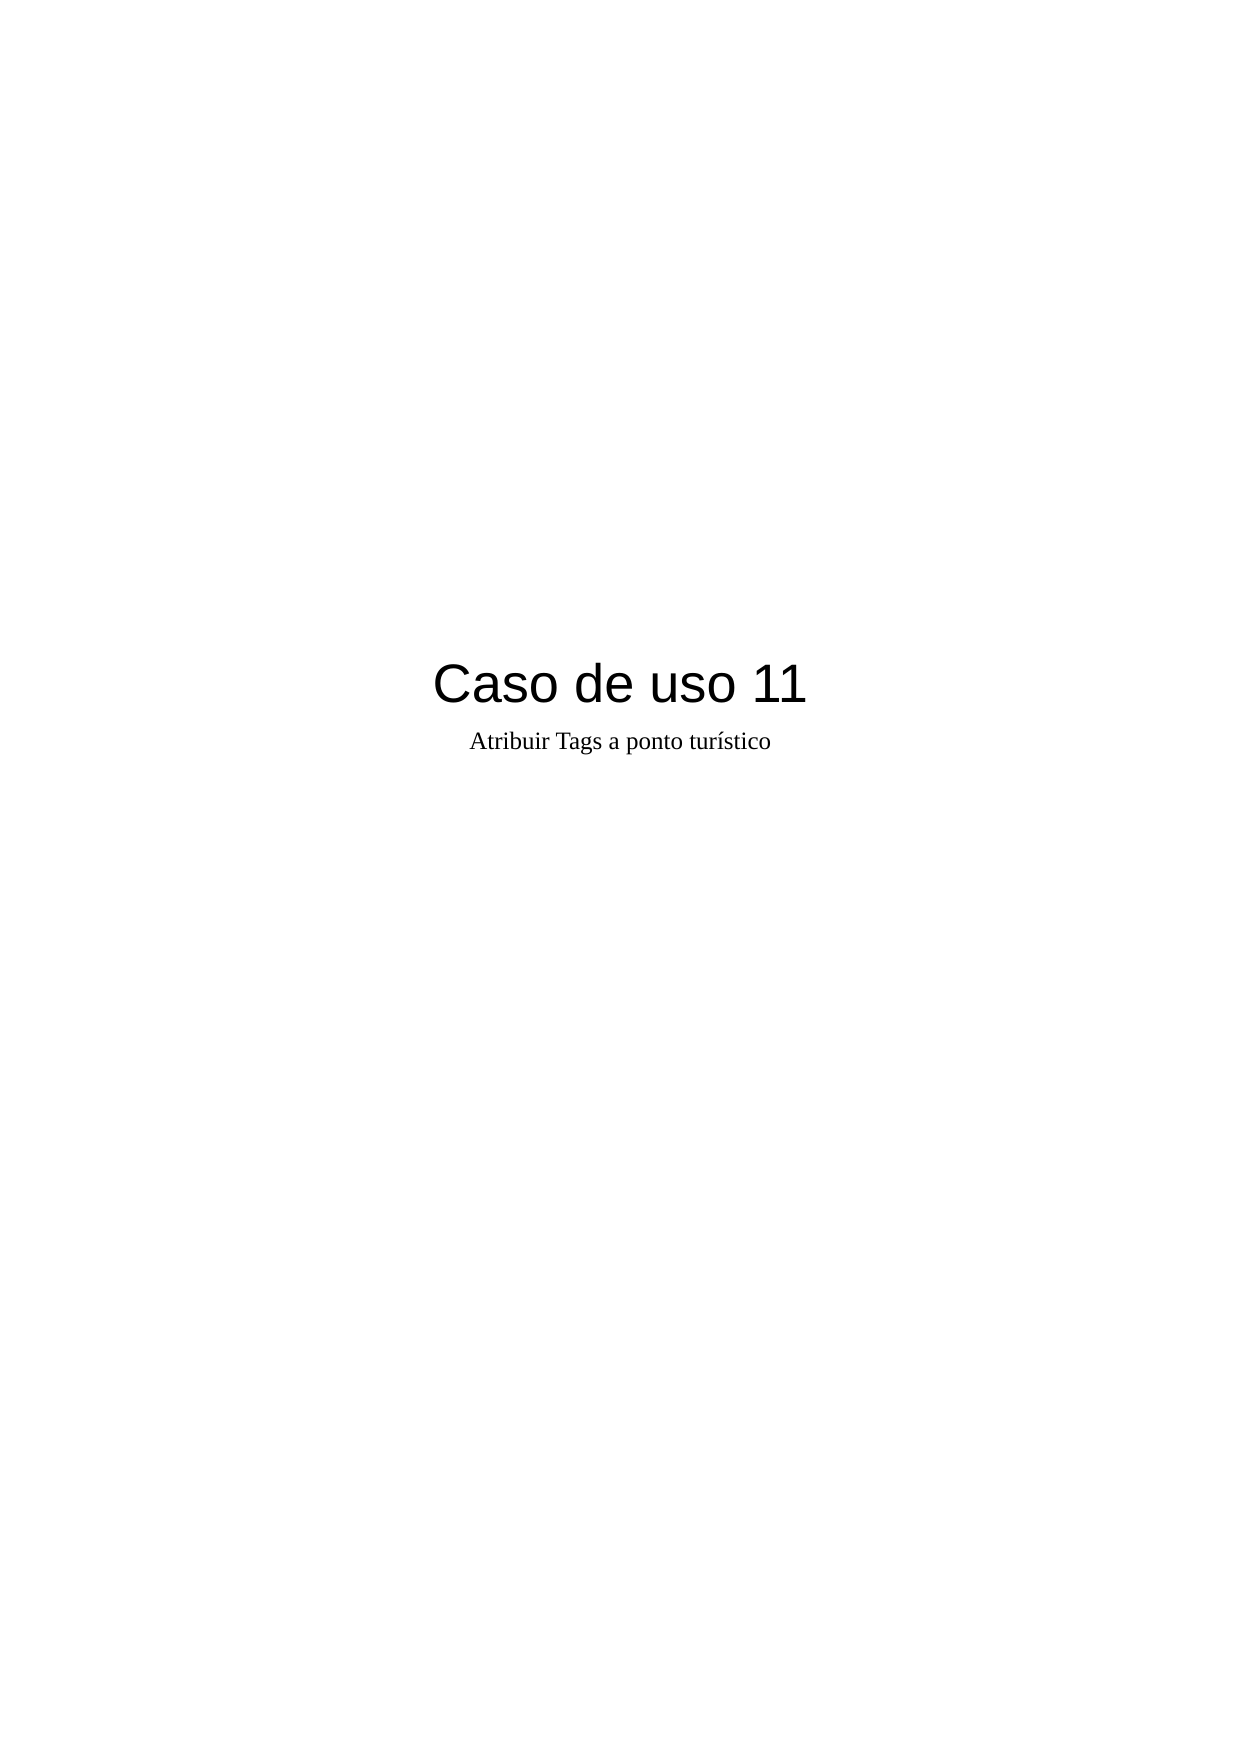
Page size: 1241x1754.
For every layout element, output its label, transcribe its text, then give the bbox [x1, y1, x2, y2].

text Atribuir Tags a ponto turístico [118, 726, 1122, 755]
text Caso de uso 11 [118, 651, 1122, 713]
